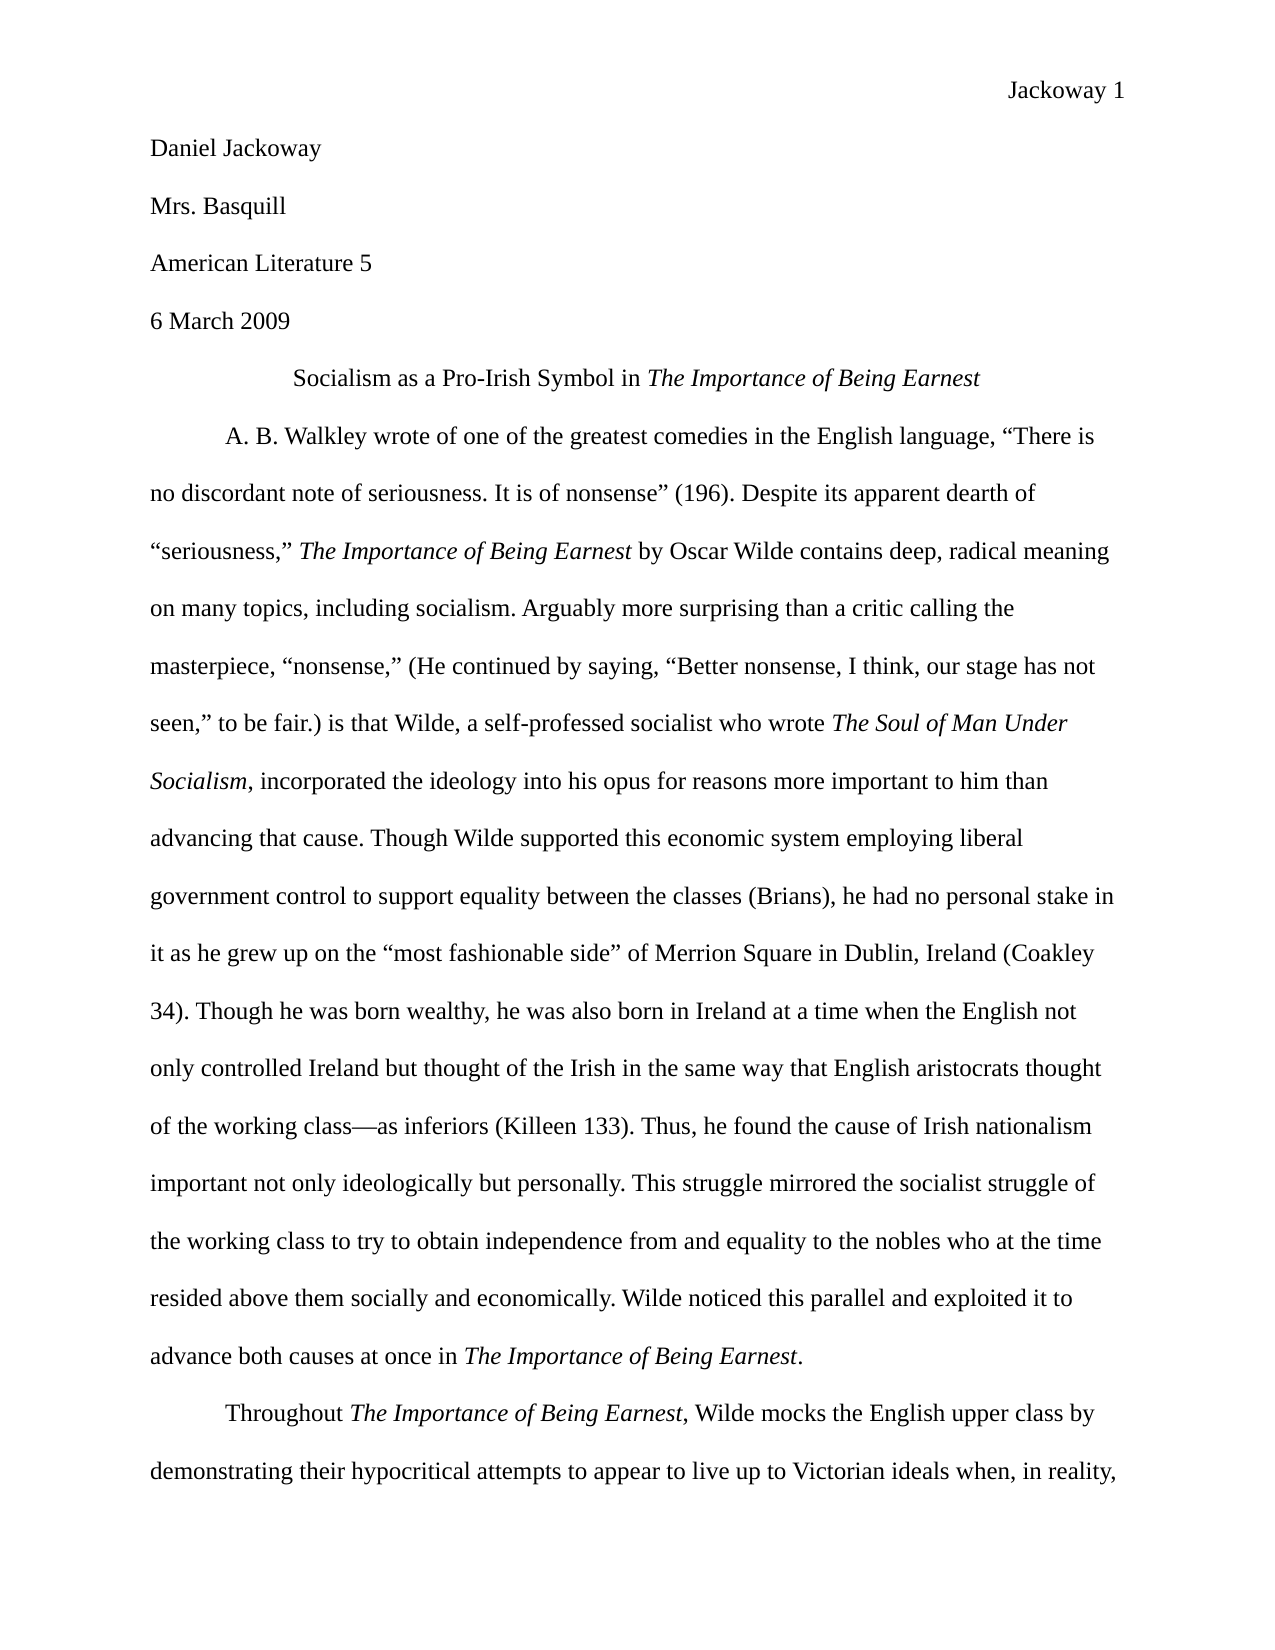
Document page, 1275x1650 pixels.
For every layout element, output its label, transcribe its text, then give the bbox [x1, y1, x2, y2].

text Daniel Jackoway [150, 133, 1125, 162]
text American Literature 5 [150, 248, 1125, 277]
text A. B. Walkley wrote of one of the greatest comedies in the English language, “There is no discordant note of seriousness. It is of nonsense” (196). Despite its apparent dearth of “seriousness,” The Importance of Being Earnest by Oscar Wilde contains deep, radical meaning on many topics, including socialism. Arguably more surprising than a critic calling the masterpiece, “nonsense,” (He continued by saying, “Better nonsense, I think, our stage has not seen,” to be fair.) is that Wilde, a self-professed socialist who wrote The Soul of Man Under Socialism, incorporated the ideology into his opus for reasons more important to him than advancing that cause. Though Wilde supported this economic system employing liberal government control to support equality between the classes (Brians), he had no personal stake in it as he grew up on the “most fashionable side” of Merrion Square in Dublin, Ireland (Coakley 34). Though he was born wealthy, he was also born in Ireland at a time when the English not only controlled Ireland but thought of the Irish in the same way that English aristocrats thought of the working class—as inferiors (Killeen 133). Thus, he found the cause of Irish nationalism important not only ideologically but personally. This struggle mirrored the socialist struggle of the working class to try to obtain independence from and equality to the nobles who at the time resided above them socially and economically. Wilde noticed this parallel and exploited it to advance both causes at once in The Importance of Being Earnest. [150, 421, 1125, 1369]
text Socialism as a Pro-Irish Symbol in The Importance of Being Earnest [150, 363, 1125, 392]
text 6 March 2009 [150, 306, 1125, 334]
text Throughout The Importance of Being Earnest, Wilde mocks the English upper class by demonstrating their hypocritical attempts to appear to live up to Victorian ideals when, in reality, [150, 1398, 1125, 1484]
text Mrs. Basquill [150, 191, 1125, 219]
